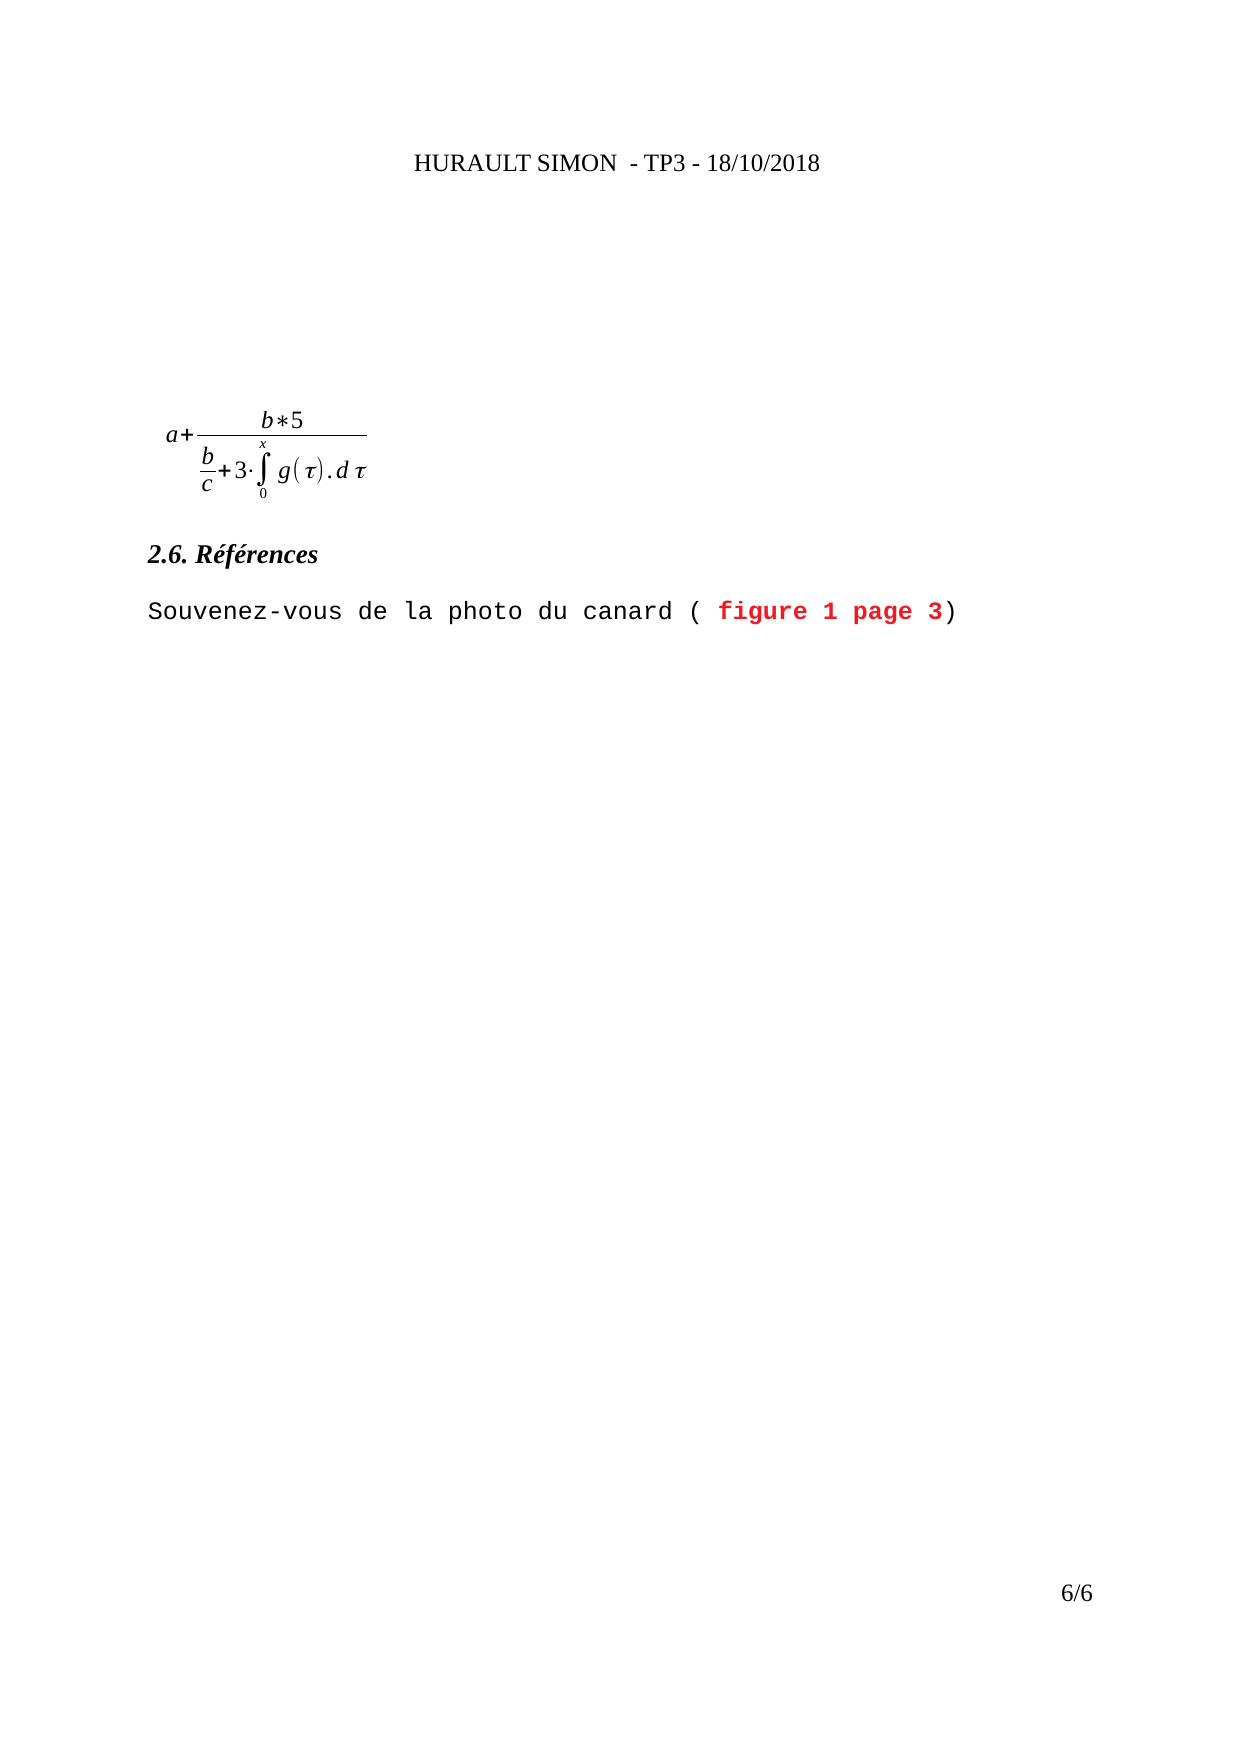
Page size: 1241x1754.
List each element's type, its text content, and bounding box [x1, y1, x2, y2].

text 2.6. Références [148, 538, 1093, 569]
text Souvenez-vous de la photo du canard ( figure 1 page 3) [148, 599, 1093, 627]
